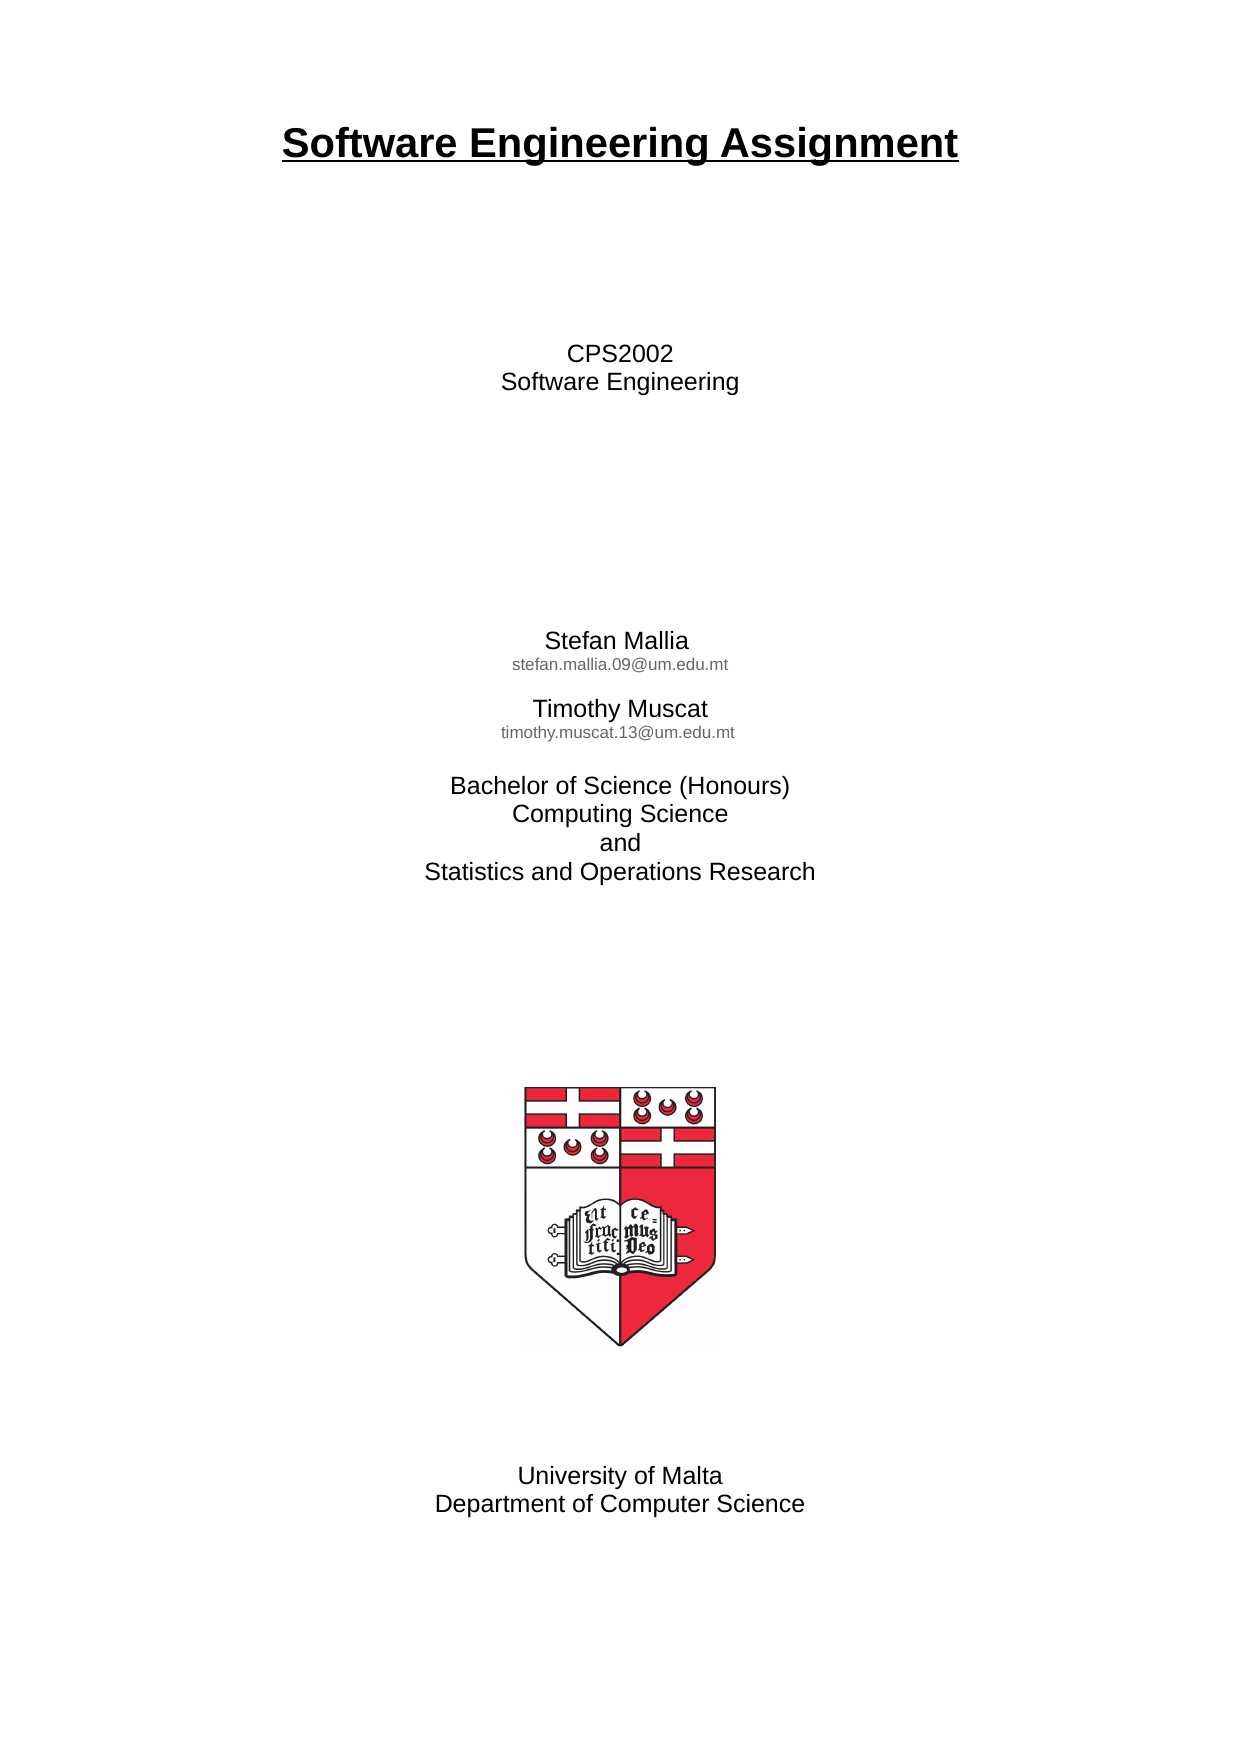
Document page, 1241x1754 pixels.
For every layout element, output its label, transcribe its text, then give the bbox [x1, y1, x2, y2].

text timothy.muscat.13@um.edu.mt [118, 722, 1122, 742]
text Stefan Mallia [118, 626, 1122, 655]
picture [524, 1087, 716, 1347]
text Software Engineering [118, 367, 1122, 396]
text Computing Science [118, 799, 1122, 828]
text Statistics and Operations Research [118, 857, 1122, 886]
text Department of Computer Science [118, 1489, 1122, 1518]
text and [118, 828, 1122, 857]
text CPS2002 [118, 338, 1122, 367]
text University of Malta [118, 1461, 1122, 1489]
text Bachelor of Science (Honours) [118, 771, 1122, 799]
text Timothy Muscat [118, 694, 1122, 722]
text stefan.mallia.09@um.edu.mt [118, 655, 1122, 674]
text Software Engineering Assignment [118, 118, 1122, 166]
